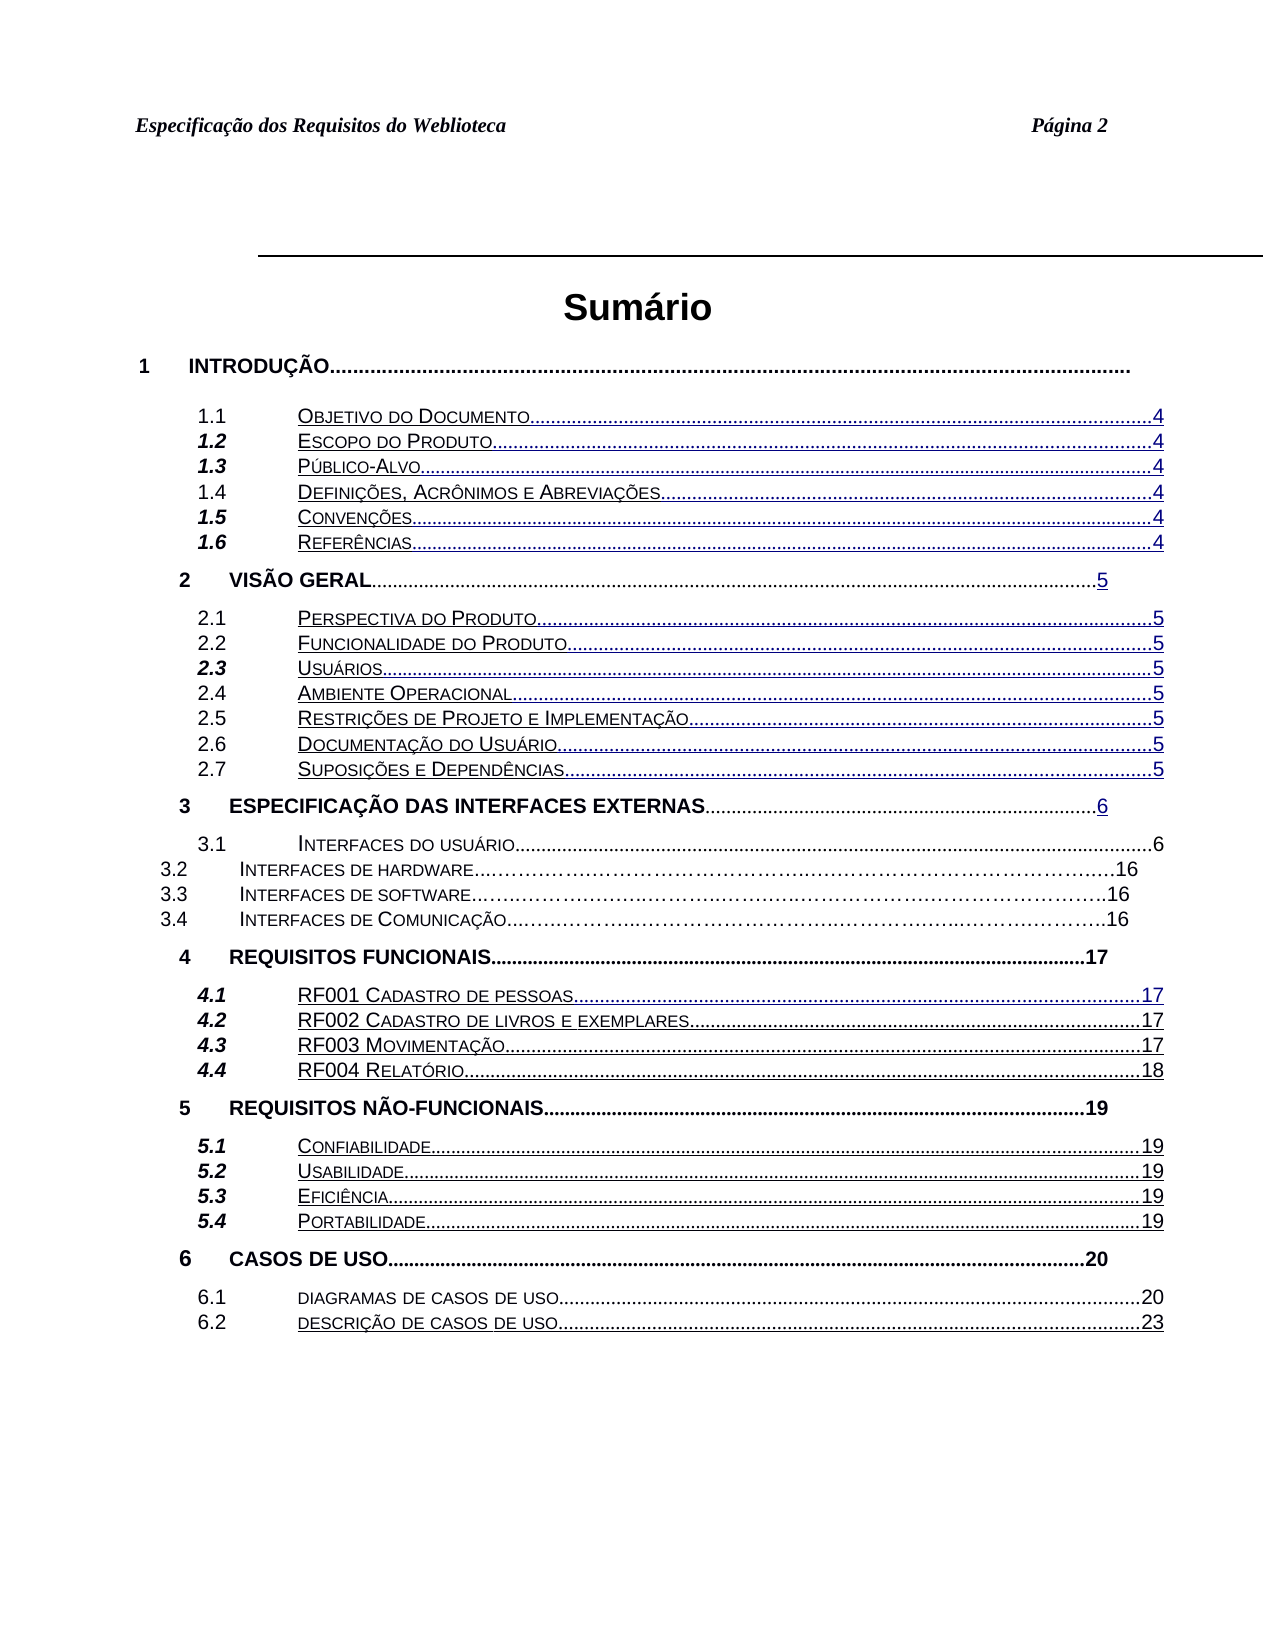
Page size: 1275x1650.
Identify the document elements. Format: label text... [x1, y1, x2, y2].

list INTERFACES DO USUÁRIO 6 [197, 830, 1175, 856]
list REQUISITOS NÃO-FUNCIONAIS 19 [135, 1096, 1152, 1120]
list RF004 RELATÓRIO 18 [197, 1058, 1175, 1082]
text 1 INTRODUÇÃO........................................................................................................................................... [123, 354, 1149, 378]
list USABILIDADE 19 [197, 1159, 1175, 1183]
list VISÃO GERAL 5 [135, 568, 1152, 592]
list RF002 CADASTRO DE LIVROS E EXEMPLARES 17 [197, 1008, 1175, 1032]
list EFICIÊNCIA 19 [197, 1184, 1175, 1208]
list RESTRIÇÕES DE PROJETO E IMPLEMENTAÇÃO 5 [197, 706, 1175, 730]
list AMBIENTE OPERACIONAL 5 [197, 681, 1175, 705]
list FUNCIONALIDADE DO PRODUTO 5 [197, 631, 1175, 655]
text 3.2 INTERFACES DE HARDWARE....…….…….…………………………..….……………………………… 16 [160, 857, 1175, 881]
list CONFIABILIDADE 19 [197, 1134, 1175, 1158]
list DOCUMENTAÇÃO DO USUÁRIO 5 [197, 731, 1175, 756]
list DEFINIÇÕES, ACRÔNIMOS E ABREVIAÇÕES 4 [197, 479, 1175, 504]
list RF003 MOVIMENTAÇÃO 17 [197, 1033, 1175, 1057]
list CONVENÇÕES 4 [197, 505, 1175, 529]
text 3.4 INTERFACES DE COMUNICAÇÃO....…..………...………………………..………….…...……….………..16 [160, 907, 1175, 931]
list ESPECIFICAÇÃO DAS INTERFACES EXTERNAS 6 [135, 794, 1152, 818]
list OBJETIVO DO DOCUMENTO 4 [197, 404, 1175, 428]
list PERSPECTIVA DO PRODUTO 5 [197, 605, 1175, 629]
list REFERÊNCIAS 4 [197, 530, 1175, 554]
text 3.3 INTERFACES DE SOFTWARE...…..……….….…..………..…….…..……………….……………………..16 [160, 882, 1175, 906]
list PORTABILIDADE 19 [197, 1209, 1175, 1233]
list RF001 CADASTRO DE PESSOAS 17 [197, 983, 1175, 1007]
list CASOS DE USO 20 [135, 1245, 1152, 1271]
list SUPOSIÇÕES E DEPENDÊNCIAS 5 [197, 757, 1175, 781]
subtitle Sumário [123, 285, 1153, 328]
list USUÁRIOS 5 [197, 656, 1175, 680]
list REQUISITOS FUNCIONAIS 17 [135, 945, 1152, 969]
list PÚBLICO-ALVO 4 [197, 454, 1175, 478]
list DESCRIÇÃO DE CASOS DE USO 23 [197, 1310, 1175, 1334]
list DIAGRAMAS DE CASOS DE USO 20 [197, 1284, 1175, 1309]
list ESCOPO DO PRODUTO 4 [197, 429, 1175, 453]
